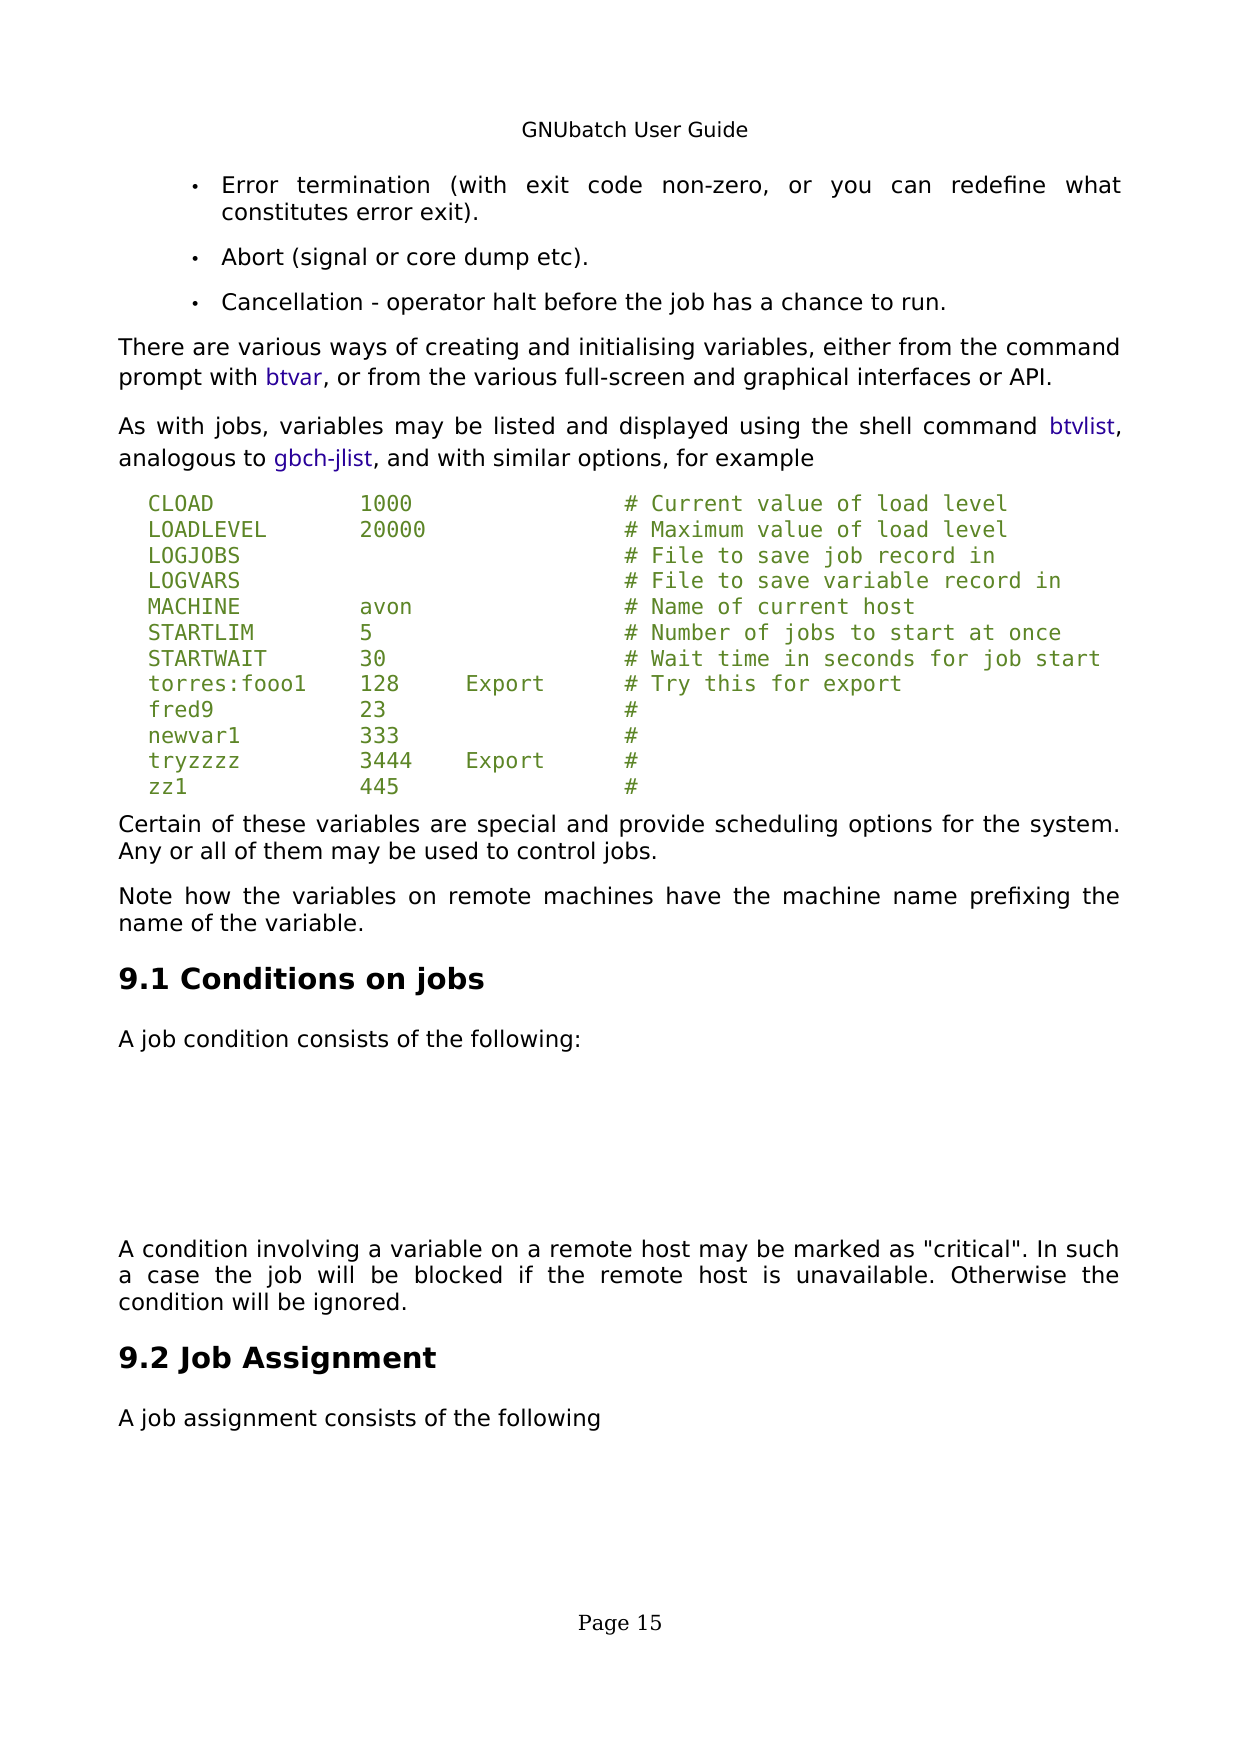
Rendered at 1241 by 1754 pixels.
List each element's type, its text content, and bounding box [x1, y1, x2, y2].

list Cancellation - operator halt before the job has a chance to run. [192, 289, 1122, 316]
text STARTWAIT 30 # Wait time in seconds for job start [148, 646, 1122, 671]
text MACHINE avon # Name of current host [148, 594, 1122, 620]
text fred9 23 # [148, 697, 1122, 723]
text zz1 445 # [148, 774, 1122, 800]
text Certain of these variables are special and provide scheduling options for the system. Any or all of them may be used to control jobs. [118, 812, 1122, 865]
text LOGJOBS # File to save job record in [148, 543, 1122, 568]
text A condition involving a variable on a remote host may be marked as "critical". In such a case the job will be blocked if the remote host is unavailable. Otherwise the condition will be ignored. [118, 1236, 1122, 1316]
list Error termination (with exit code non-zero, or you can redefine what constitutes error exit). [192, 172, 1122, 225]
text As with jobs, variables may be listed and displayed using the shell command btvlist, analogous to gbch-jlist, and with similar options, for example [118, 410, 1122, 473]
subtitle Job Assignment [118, 1341, 1122, 1376]
text tryzzzz 3444 Export # [148, 748, 1122, 774]
text There are various ways of creating and initialising variables, either from the command prompt with btvar, or from the various full-screen and graphical interfaces or API. [118, 334, 1122, 392]
text CLOAD 1000 # Current value of load level [148, 491, 1122, 517]
subtitle Conditions on jobs [118, 962, 1122, 996]
text STARTLIM 5 # Number of jobs to start at once [148, 620, 1122, 646]
text Note how the variables on remote machines have the machine name prefixing the name of the variable. [118, 883, 1122, 937]
text newvar1 333 # [148, 723, 1122, 748]
text LOGVARS # File to save variable record in [148, 568, 1122, 594]
text torres:fooo1 128 Export # Try this for export [148, 671, 1122, 697]
text A job assignment consists of the following [118, 1405, 1122, 1432]
text A job condition consists of the following: [118, 1026, 1122, 1053]
text LOADLEVEL 20000 # Maximum value of load level [148, 517, 1122, 543]
list Abort (signal or core dump etc). [192, 244, 1122, 271]
